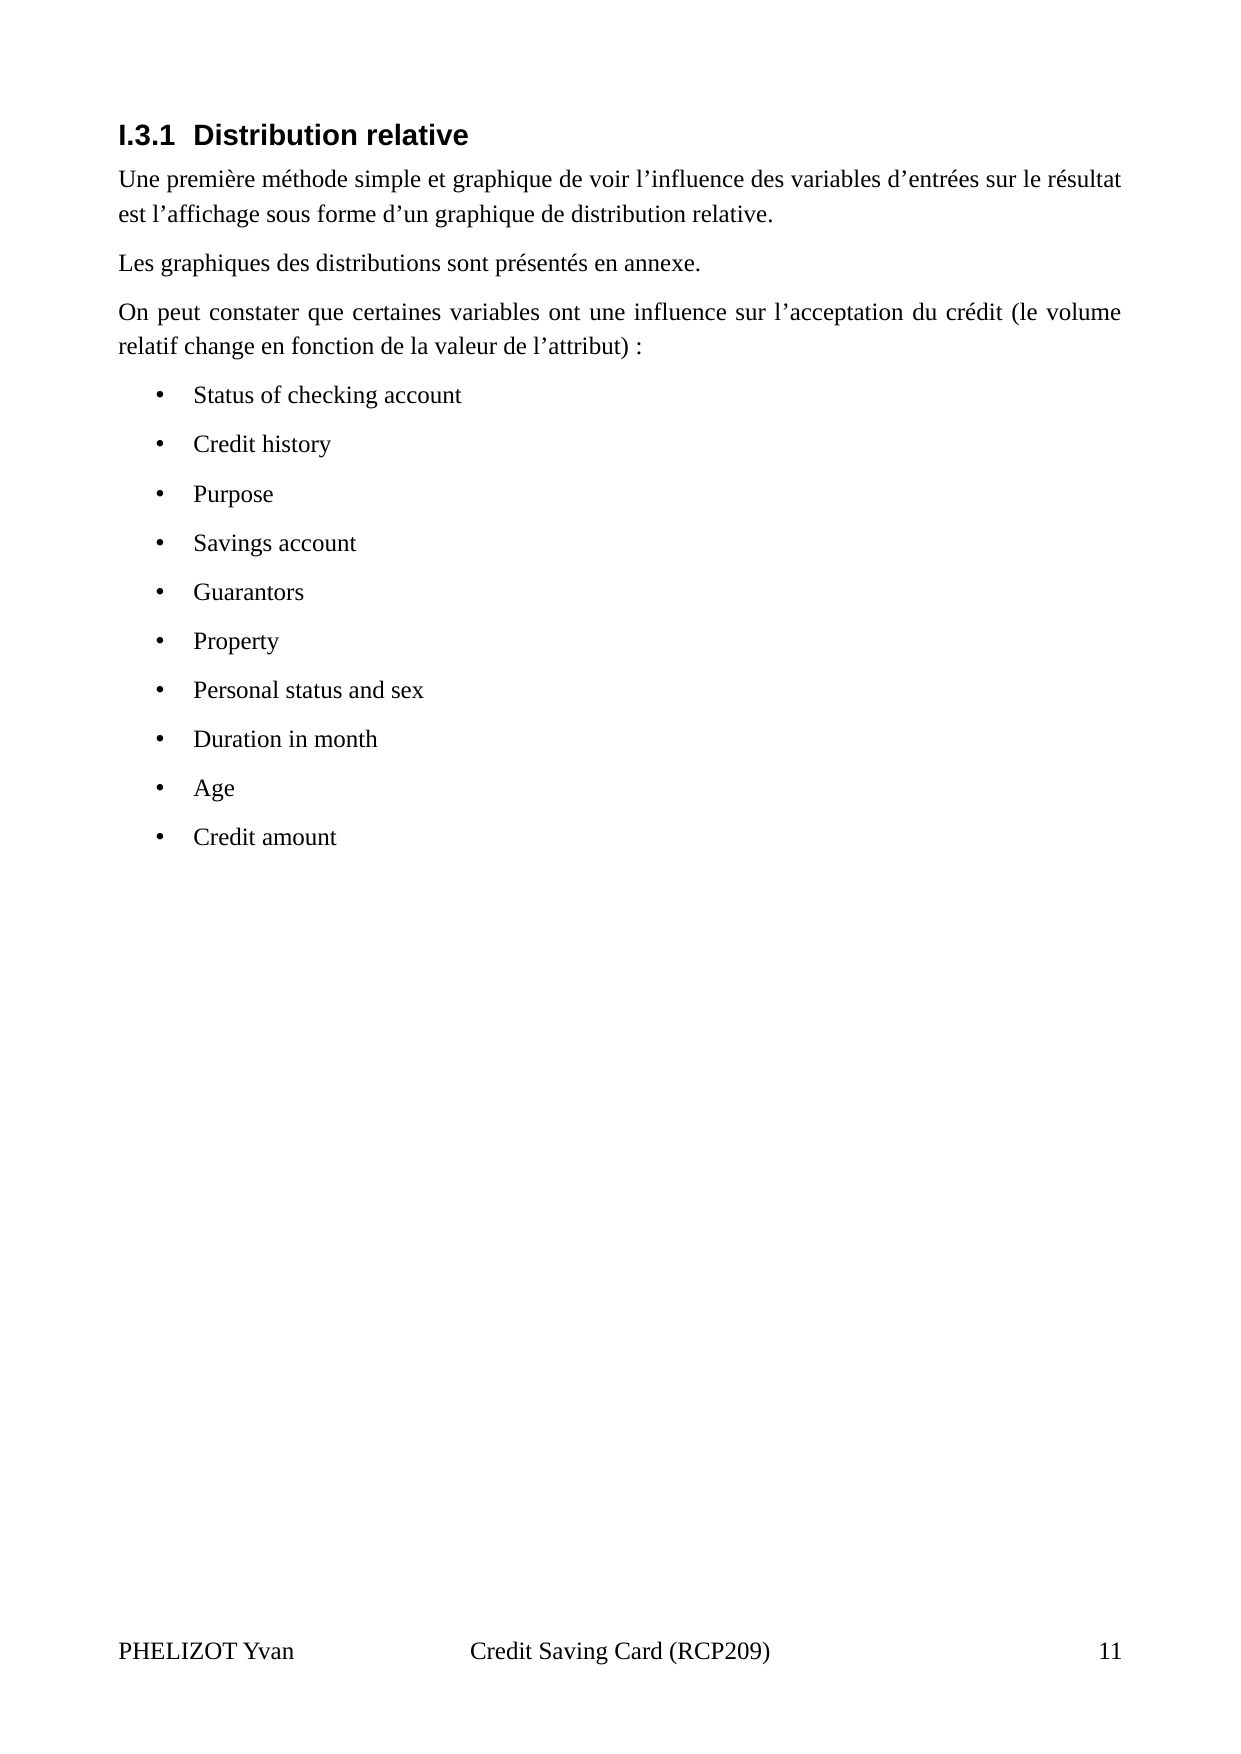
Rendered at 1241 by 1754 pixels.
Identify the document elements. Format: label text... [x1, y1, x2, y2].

list Age [156, 773, 1122, 802]
text Les graphiques des distributions sont présentés en annexe. [118, 248, 1122, 277]
list Property [156, 626, 1122, 654]
list Duration in month [156, 724, 1122, 753]
list Status of checking account [156, 381, 1122, 409]
subtitle Distribution relative [118, 118, 1122, 152]
text Une première méthode simple et graphique de voir l’influence des variables d’entrées sur le résultat est l’affichage sous forme d’un graphique de distribution relative. [118, 164, 1122, 228]
list Credit amount [156, 822, 1122, 851]
list Purpose [156, 479, 1122, 507]
list Personal status and sex [156, 675, 1122, 704]
list Savings account [156, 528, 1122, 556]
list Credit history [156, 429, 1122, 458]
text On peut constater que certaines variables ont une influence sur l’acceptation du crédit (le volume relatif change en fonction de la valeur de l’attribut) : [118, 297, 1122, 360]
list Guarantors [156, 577, 1122, 606]
